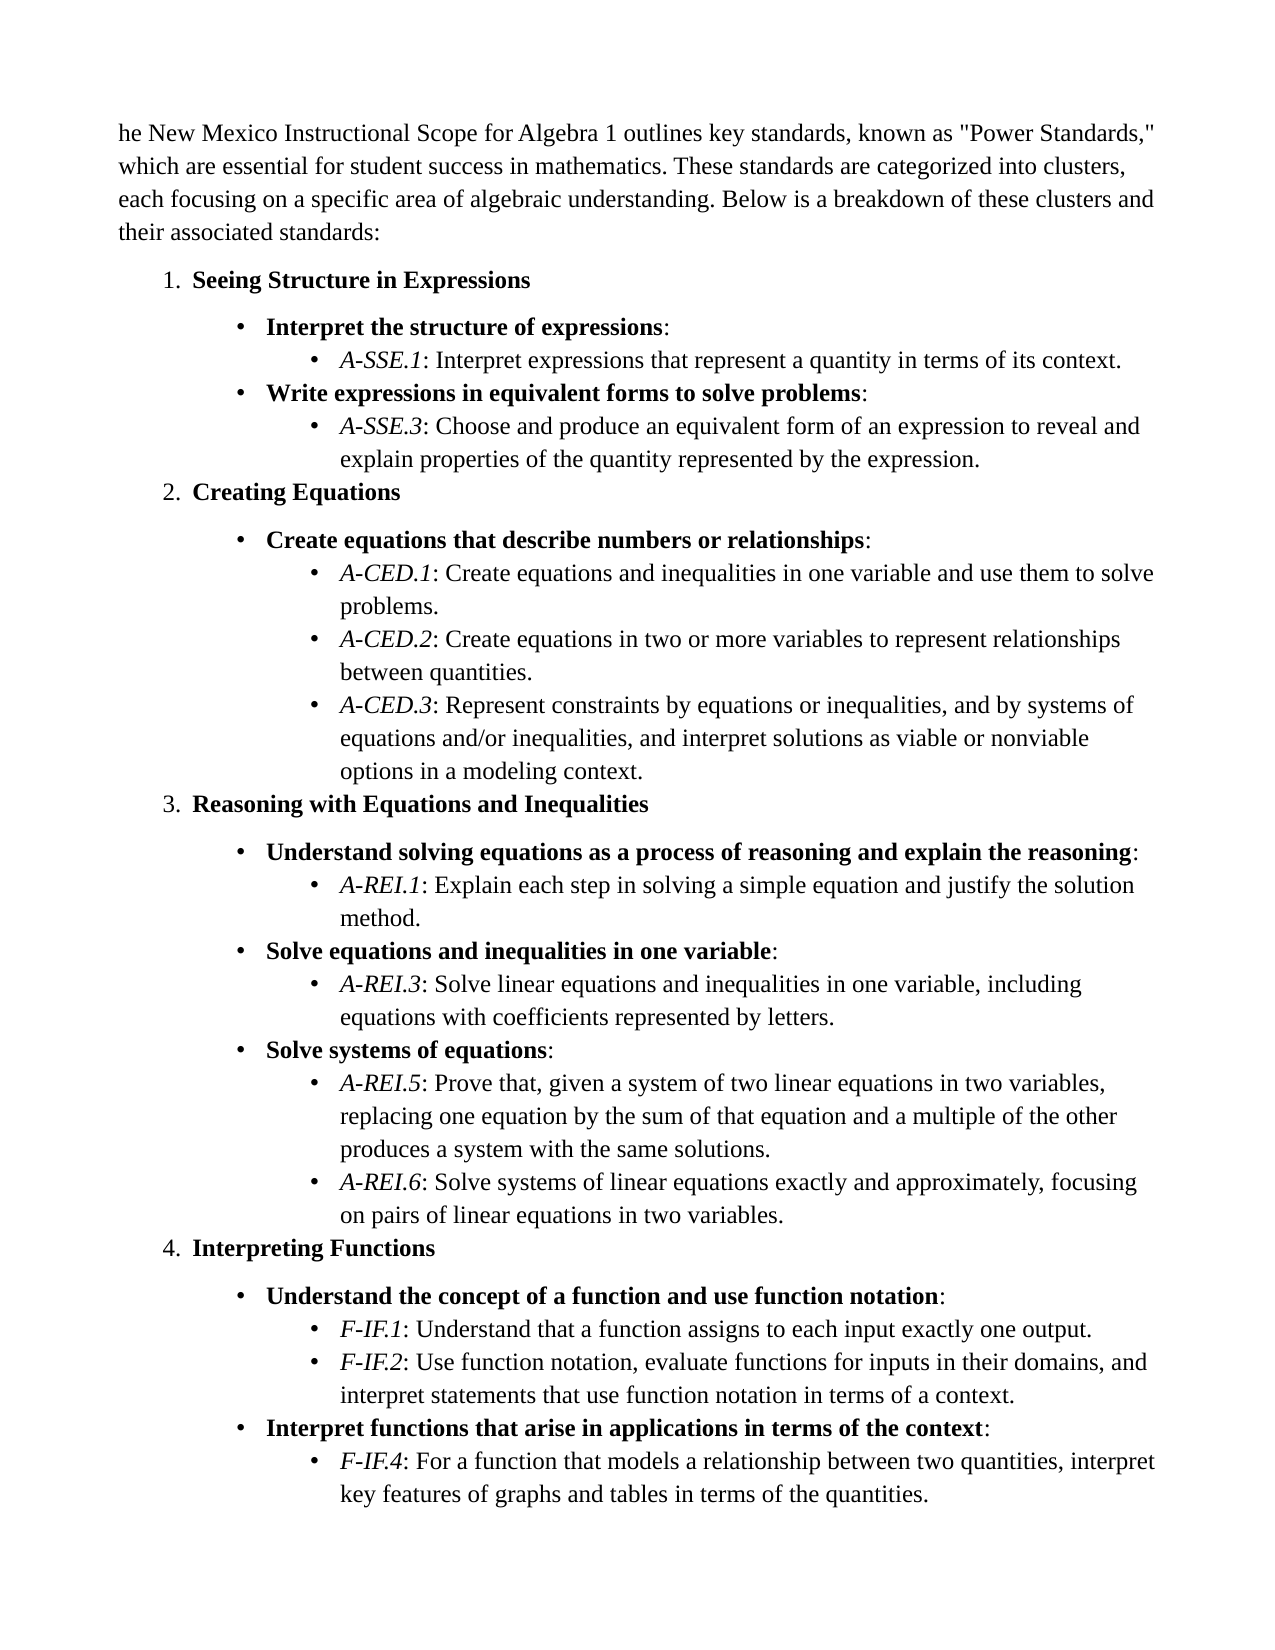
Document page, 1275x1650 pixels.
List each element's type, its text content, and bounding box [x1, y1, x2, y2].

list A-CED.2: Create equations in two or more variables to represent relationships between quantities. [310, 624, 1157, 686]
list Solve systems of equations: [236, 1035, 1157, 1064]
list A-REI.5: Prove that, given a system of two linear equations in two variables, replacing one equation by the sum of that equation and a multiple of the other produces a system with the same solutions. [310, 1068, 1157, 1163]
list Write expressions in equivalent forms to solve problems: [236, 378, 1157, 407]
list Creating Equations [162, 477, 1157, 506]
list F-IF.4: For a function that models a relationship between two quantities, interpret key features of graphs and tables in terms of the quantities. [310, 1446, 1157, 1508]
list Understand solving equations as a process of reasoning and explain the reasoning: [236, 837, 1157, 866]
list Solve equations and inequalities in one variable: [236, 936, 1157, 965]
list Reasoning with Equations and Inequalities [162, 789, 1157, 818]
list A-SSE.3: Choose and produce an equivalent form of an expression to reveal and explain properties of the quantity represented by the expression. [310, 411, 1157, 473]
list Understand the concept of a function and use function notation: [236, 1281, 1157, 1309]
text he New Mexico Instructional Scope for Algebra 1 outlines key standards, known as "Power Standards," which are essential for student success in mathematics. These standards are categorized into clusters, each focusing on a specific area of algebraic understanding. Below is a breakdown of these clusters and their associated standards: [118, 118, 1157, 246]
list A-REI.3: Solve linear equations and inequalities in one variable, including equations with coefficients represented by letters. [310, 969, 1157, 1031]
list F-IF.2: Use function notation, evaluate functions for inputs in their domains, and interpret statements that use function notation in terms of a context. [310, 1347, 1157, 1408]
list Create equations that describe numbers or relationships: [236, 525, 1157, 554]
list Interpret the structure of expressions: [236, 312, 1157, 341]
list Interpret functions that arise in applications in terms of the context: [236, 1413, 1157, 1442]
list A-CED.3: Represent constraints by equations or inequalities, and by systems of equations and/or inequalities, and interpret solutions as viable or nonviable options in a modeling context. [310, 690, 1157, 785]
list A-SSE.1: Interpret expressions that represent a quantity in terms of its context. [310, 345, 1157, 374]
list F-IF.1: Understand that a function assigns to each input exactly one output. [310, 1314, 1157, 1342]
list Seeing Structure in Expressions [162, 265, 1157, 293]
list Interpreting Functions [162, 1233, 1157, 1262]
list A-CED.1: Create equations and inequalities in one variable and use them to solve problems. [310, 558, 1157, 620]
list A-REI.6: Solve systems of linear equations exactly and approximately, focusing on pairs of linear equations in two variables. [310, 1167, 1157, 1229]
list A-REI.1: Explain each step in solving a simple equation and justify the solution method. [310, 870, 1157, 932]
